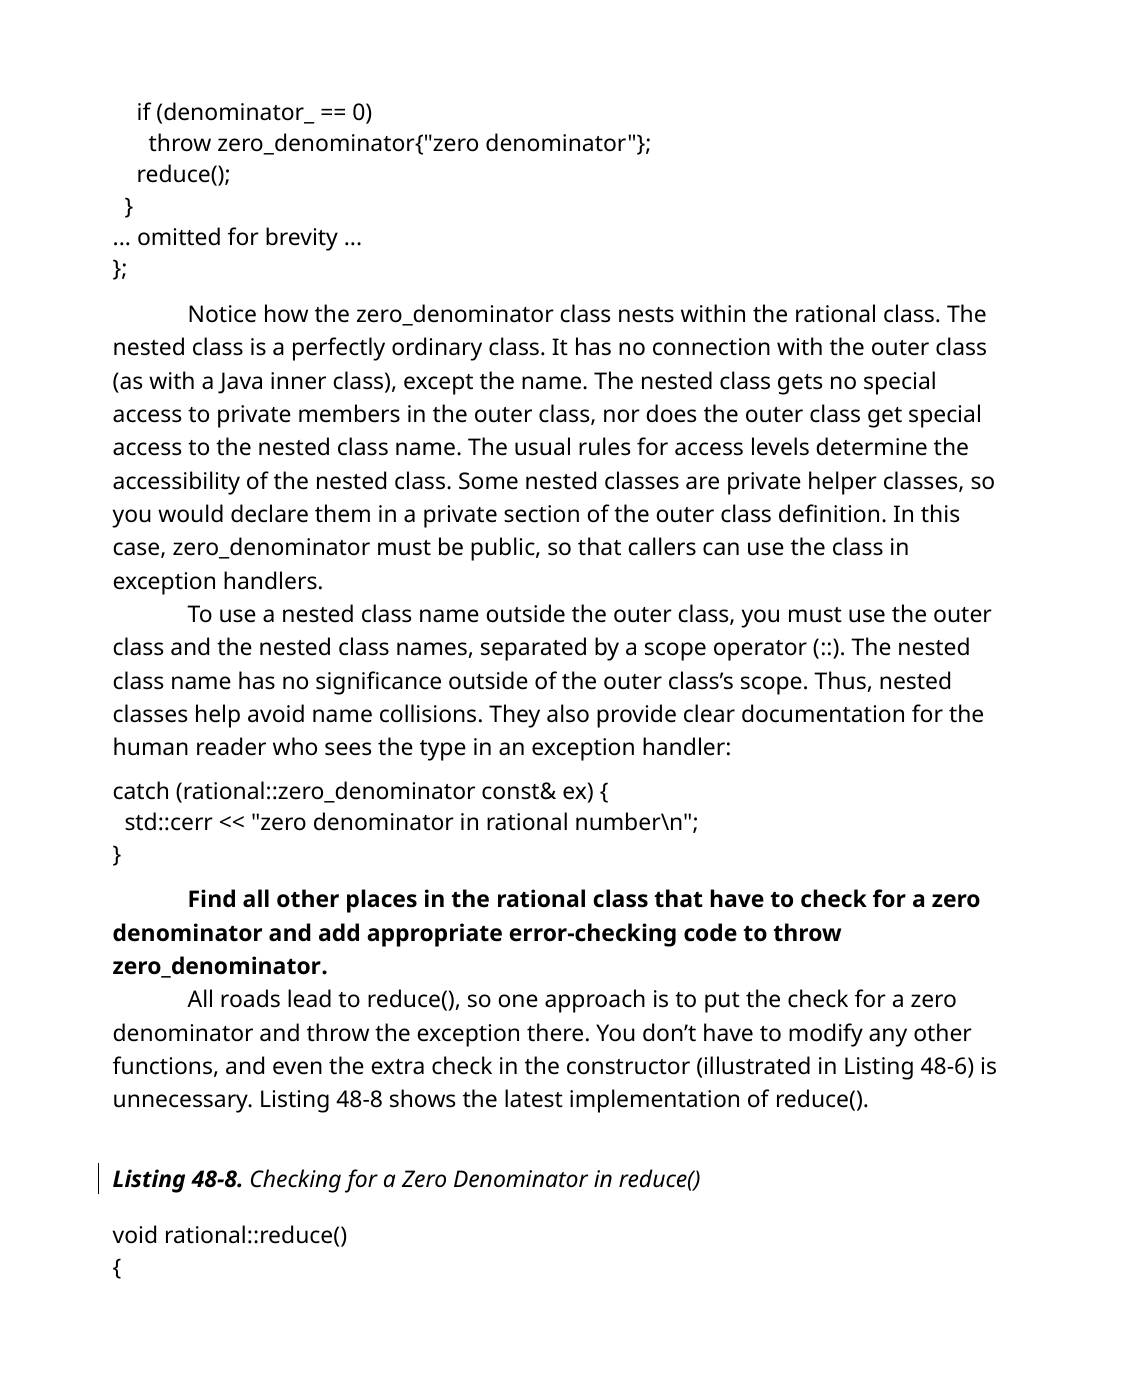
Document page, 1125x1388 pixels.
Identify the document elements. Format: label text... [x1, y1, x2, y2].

text reduce(); [112, 158, 1012, 190]
text }; [112, 252, 1012, 283]
text Find all other places in the rational class that have to check for a zero denominator and add appropriate error-checking code to throw zero_denominator. [112, 881, 1012, 981]
text std::cerr << "zero denominator in rational number\n"; [112, 806, 1012, 838]
text } [112, 838, 1012, 869]
text throw zero_denominator{"zero denominator"}; [112, 127, 1012, 158]
text All roads lead to reduce(), so one approach is to put the check for a zero denominator and throw the exception there. You don’t have to modify any other functions, and even the extra check in the constructor (illustrated in Listing 48-6) is unnecessary. Listing 48-8 shows the latest implementation of reduce(). [112, 981, 1012, 1115]
text if (denominator_ == 0) [112, 96, 1012, 127]
text To use a nested class name outside the outer class, you must use the outer class and the nested class names, separated by a scope operator (::). The nested class name has no significance outside of the outer class’s scope. Thus, nested classes help avoid name collisions. They also provide clear documentation for the human reader who sees the type in an exception handler: [112, 596, 1012, 763]
text ... omitted for brevity ... [112, 221, 1012, 252]
text Notice how the zero_denominator class nests within the rational class. The nested class is a perfectly ordinary class. It has no connection with the outer class (as with a Java inner class), except the name. The nested class gets no special access to private members in the outer class, nor does the outer class get special access to the nested class name. The usual rules for access levels determine the accessibility of the nested class. Some nested classes are private helper classes, so you would declare them in a private section of the outer class definition. In this case, zero_denominator must be public, so that callers can use the class in exception handlers. [112, 296, 1012, 596]
text catch (rational::zero_denominator const& ex) { [112, 775, 1012, 806]
text { [112, 1251, 1012, 1282]
text Listing 48-8. Checking for a Zero Denominator in reduce() [112, 1163, 1012, 1194]
text void rational::reduce() [112, 1219, 1012, 1251]
text } [112, 190, 1012, 221]
